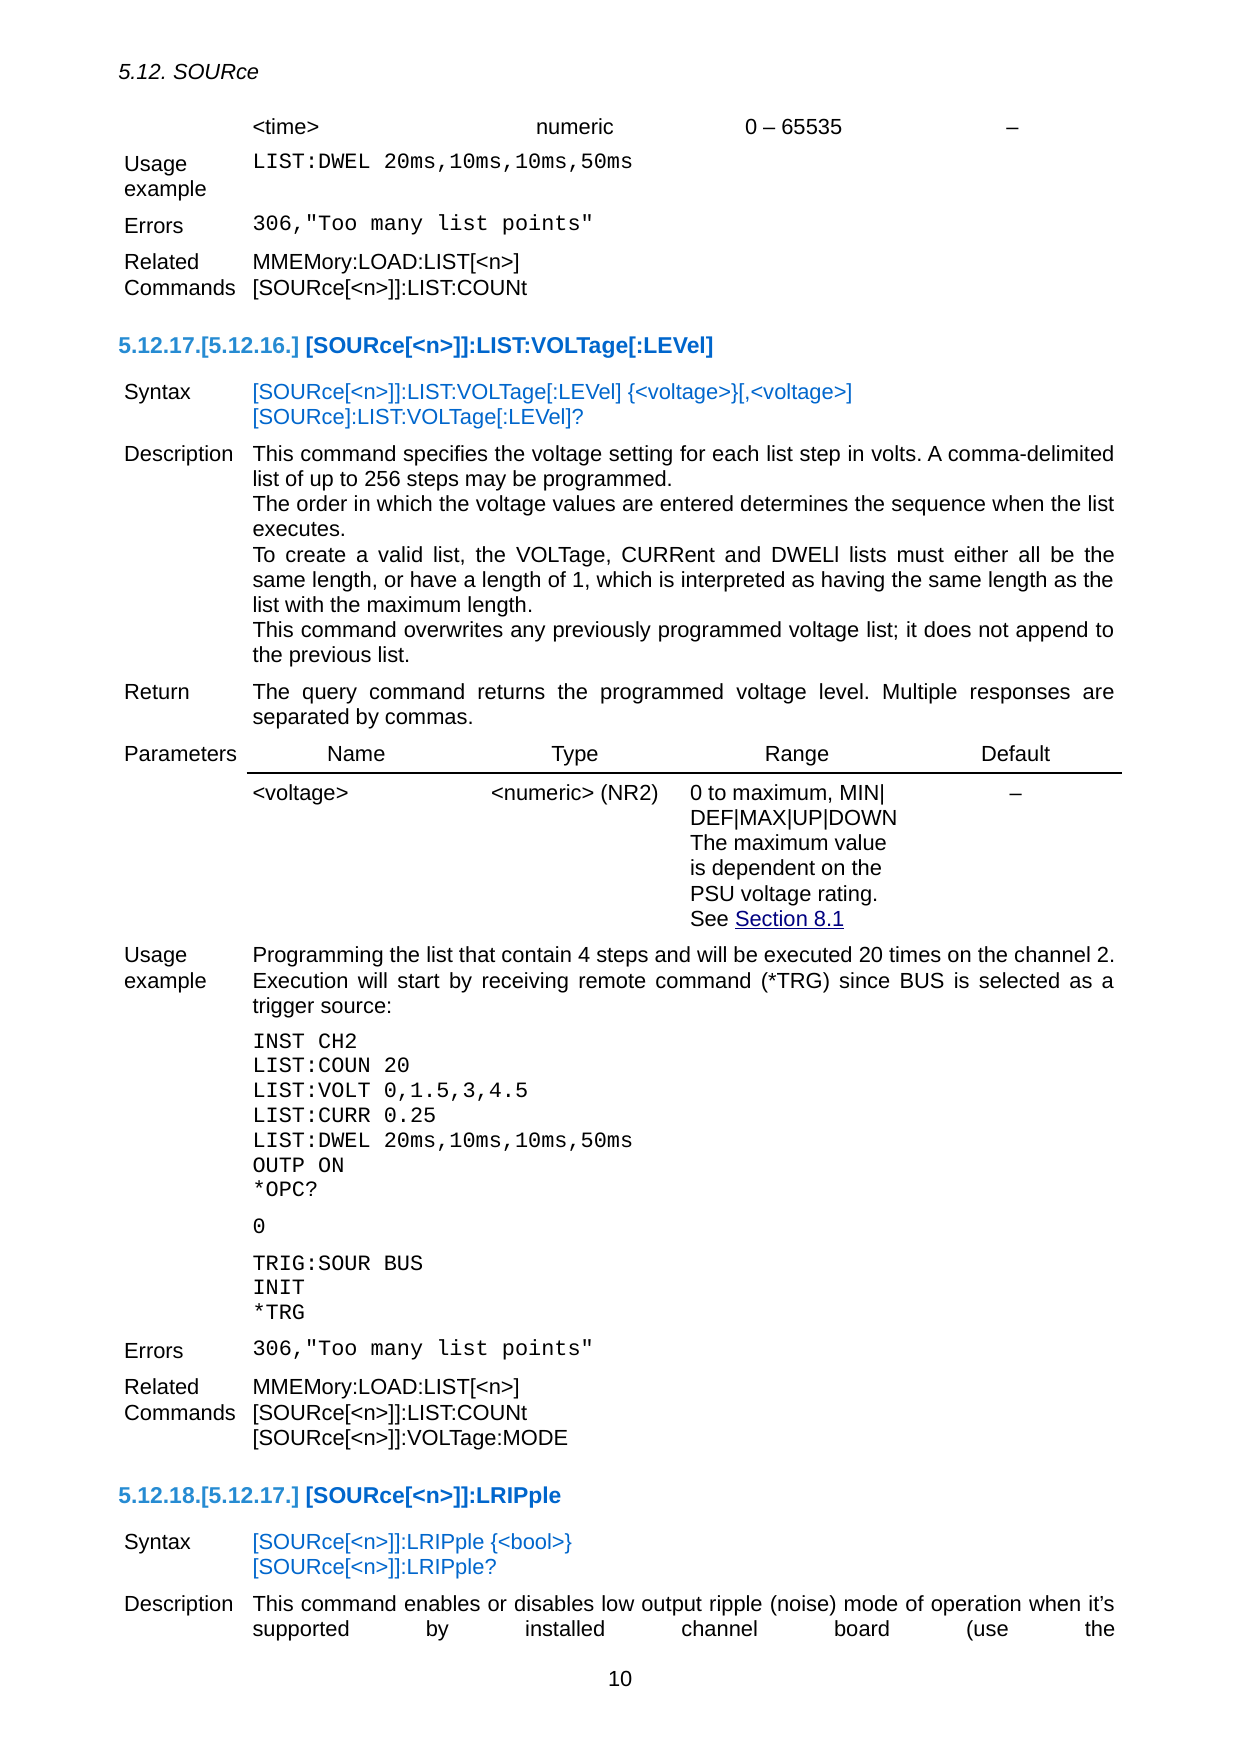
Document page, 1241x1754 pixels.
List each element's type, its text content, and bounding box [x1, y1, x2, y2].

table_cell <voltage> [247, 774, 465, 937]
table_cell Errors [118, 1332, 247, 1368]
table_cell – [909, 774, 1122, 937]
table_cell 306,"Too many list points" [247, 207, 1122, 243]
table_cell Range [684, 735, 909, 772]
table_cell This command specifies the voltage setting for each list step in volts. A comma-delimited list of up to 256 steps may be programmed. The order in which the voltage values are entered determines the sequence when the list executes. To create a valid list, the VOLTage, CURRent and DWELl lists must either all be the same length, or have a length of 1, which is interpreted as having the same length as the list with the maximum length. This command overwrites any previously programmed voltage list; it does not append to the previous list. [247, 435, 1122, 673]
table_cell LIST:DWEL 20ms,10ms,10ms,50ms [247, 145, 1122, 207]
table_cell 0 to maximum, MIN|DEF|MAX|UP|DOWN The maximum value is dependent on the PSU voltage rating. See Section 8.1 [684, 774, 909, 937]
table_cell Usage example [118, 145, 247, 207]
table_cell 0 – 65535 [684, 106, 903, 145]
table_cell Default [909, 735, 1122, 772]
table_cell Description [118, 1585, 247, 1647]
table_cell <time> [247, 106, 465, 145]
table_cell MMEMory:LOAD:LIST[<n>] [SOURce[<n>]]:LIST:COUNt [247, 244, 1122, 305]
table_cell – [903, 106, 1122, 145]
table_cell Description [118, 435, 247, 673]
table_cell numeric [465, 106, 684, 145]
table_cell MMEMory:LOAD:LIST[<n>] [SOURce[<n>]]:LIST:COUNt [SOURce[<n>]]:VOLTage:MODE [247, 1369, 1122, 1456]
table_header Syntax [118, 373, 247, 435]
table_cell [118, 106, 247, 145]
table_cell Programming the list that contain 4 steps and will be executed 20 times on the channel 2. Execution will start by receiving remote command (*TRG) since BUS is selected as a trigger source: INST CH2 LIST:COUN 20 LIST:VOLT 0,1.5,3,4.5 LIST:CURR 0.25 LIST:DWEL 20ms,10ms,10ms,50ms OUTP ON *OPC? 0 TRIG:SOUR BUS INIT *TRG [247, 937, 1122, 1332]
table_cell This command enables or disables low output ripple (noise) mode of operation when it’s supported by installed channel board (use the [247, 1585, 1122, 1647]
table_cell Type [465, 735, 684, 772]
table_cell Related Commands [118, 1369, 247, 1456]
table_cell Related Commands [118, 244, 247, 305]
table_cell Parameters [118, 735, 247, 937]
table_cell <numeric> (NR2) [465, 774, 684, 937]
table_cell Errors [118, 207, 247, 243]
subtitle [SOURce[<n>]]:LIST:VOLTage[:LEVel] [118, 332, 1122, 358]
table_cell 306,"Too many list points" [247, 1332, 1122, 1368]
table_cell Usage example [118, 937, 247, 1332]
table_cell Name [247, 735, 465, 772]
table_header [SOURce[<n>]]:LIST:VOLTage[:LEVel] {<voltage>}[,<voltage>][SOURce]:LIST:VOLTage[:LEVel]? [247, 373, 1122, 435]
table_header Syntax [118, 1523, 247, 1585]
table_cell Return [118, 673, 247, 735]
table_header [SOURce[<n>]]:LRIPple {<bool>} [SOURce[<n>]]:LRIPple? [247, 1523, 1122, 1585]
table_cell The query command returns the programmed voltage level. Multiple responses are separated by commas. [247, 673, 1122, 735]
subtitle [SOURce[<n>]]:LRIPple [118, 1482, 1122, 1508]
